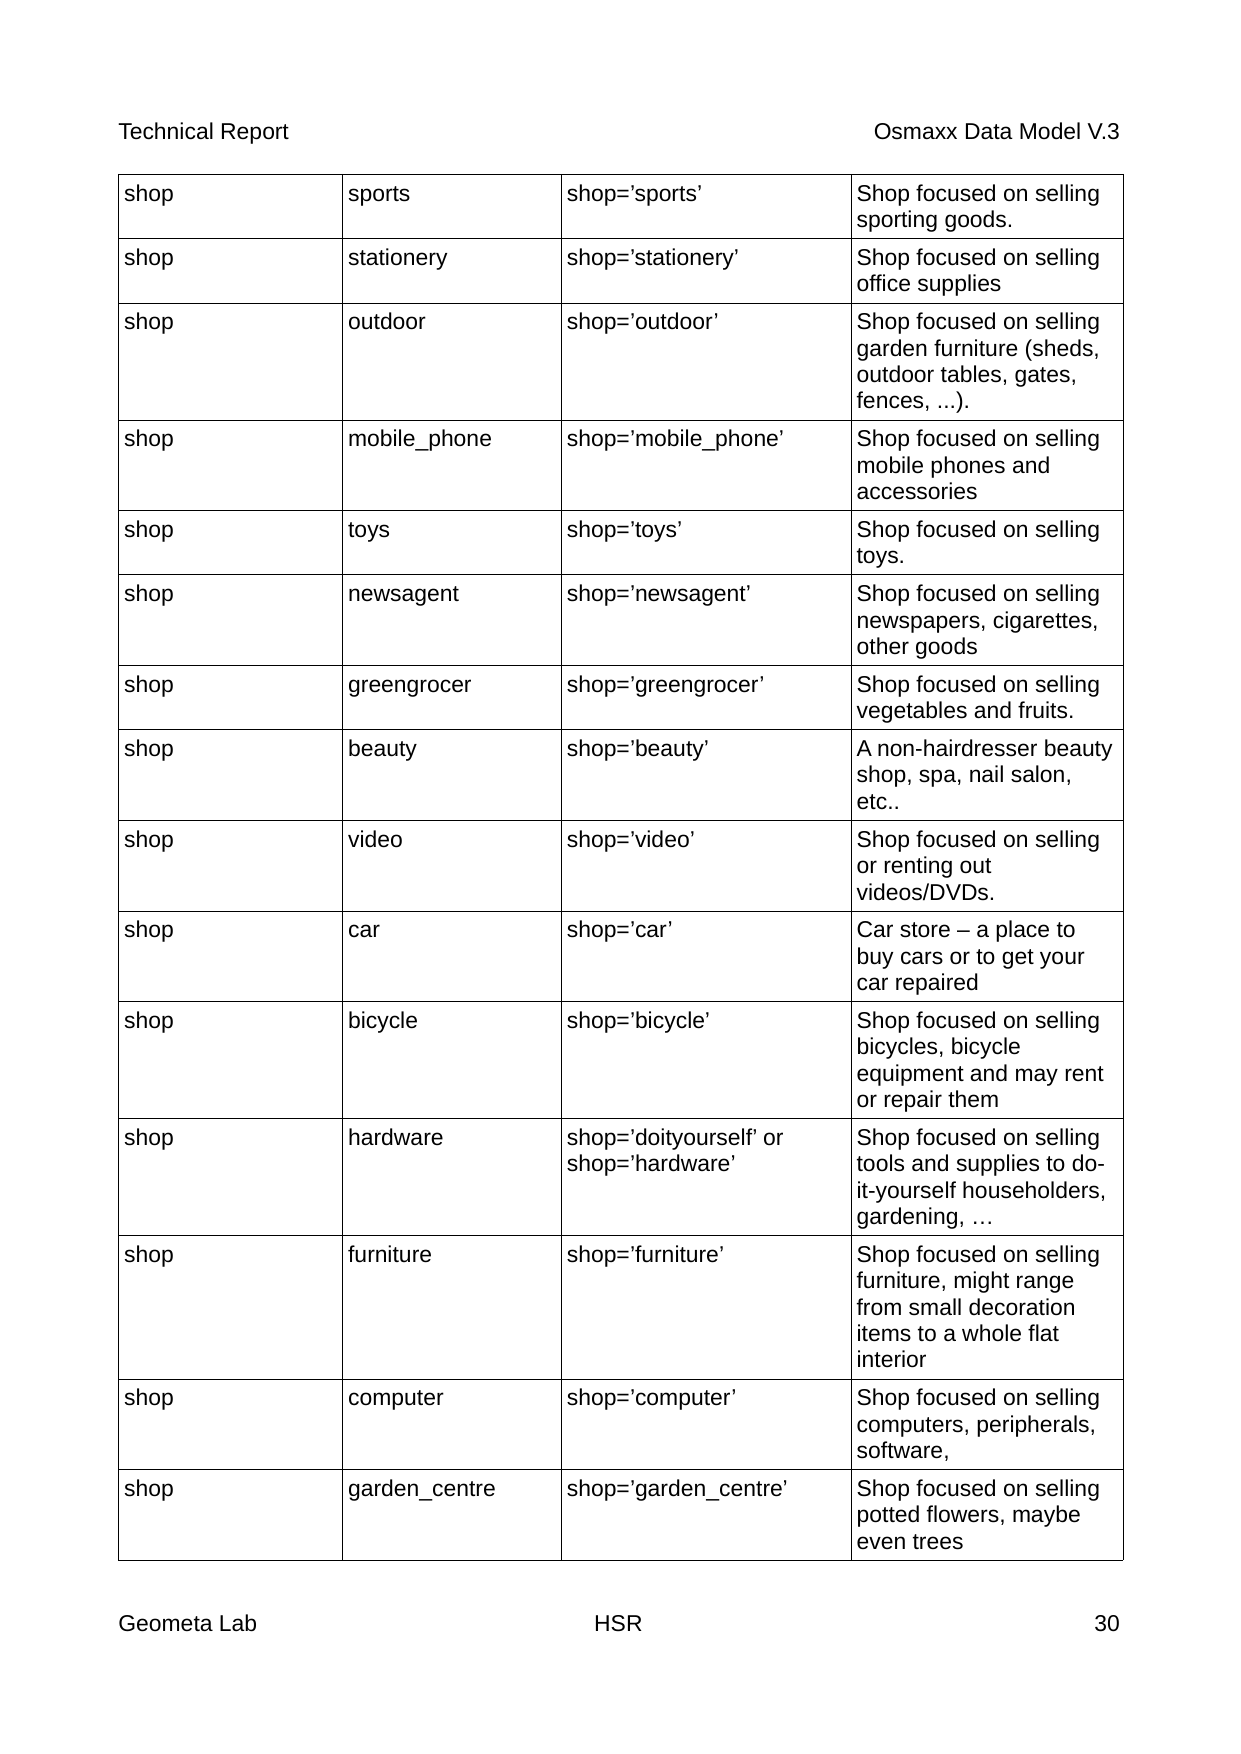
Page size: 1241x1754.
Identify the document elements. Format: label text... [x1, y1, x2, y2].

table_cell Shop focused on selling computers, peripherals, software, [852, 1380, 1123, 1469]
table_cell shop [119, 1470, 342, 1560]
table_cell beauty [343, 730, 561, 820]
table_cell bicycle [343, 1002, 561, 1118]
table_cell shop [119, 730, 342, 820]
table_cell furniture [343, 1236, 561, 1378]
table_cell outdoor [343, 304, 561, 419]
table_cell newsagent [343, 575, 561, 665]
table_cell hardware [343, 1119, 561, 1235]
table_cell Car store – a place to buy cars or to get your car repaired [852, 912, 1123, 1001]
table_cell Shop focused on selling newspapers, cigarettes, other goods [852, 575, 1123, 665]
table_cell mobile_phone [343, 421, 561, 510]
table_cell shop [119, 1380, 342, 1469]
table_cell computer [343, 1380, 561, 1469]
table_cell shop=’garden_centre’ [562, 1470, 851, 1560]
table_cell shop [119, 1236, 342, 1378]
table_cell shop=’outdoor’ [562, 304, 851, 419]
table_cell A non-hairdresser beauty shop, spa, nail salon, etc.. [852, 730, 1123, 820]
table_cell Shop focused on selling office supplies [852, 239, 1123, 302]
table_cell video [343, 821, 561, 911]
table_cell shop [119, 1002, 342, 1118]
table_cell shop [119, 511, 342, 574]
table_cell Shop focused on selling bicycles, bicycle equipment and may rent or repair them [852, 1002, 1123, 1118]
table_cell shop [119, 175, 342, 238]
table_cell Shop focused on selling tools and supplies to do-it-yourself householders, gardening, … [852, 1119, 1123, 1235]
table_cell shop [119, 912, 342, 1001]
table_cell shop=’newsagent’ [562, 575, 851, 665]
table_cell shop [119, 666, 342, 729]
table_cell Shop focused on selling toys. [852, 511, 1123, 574]
table_cell toys [343, 511, 561, 574]
table_cell shop [119, 304, 342, 419]
table_cell shop=’bicycle’ [562, 1002, 851, 1118]
table_cell shop=’computer’ [562, 1380, 851, 1469]
table_cell shop [119, 575, 342, 665]
table_cell shop [119, 421, 342, 510]
table_cell Shop focused on selling sporting goods. [852, 175, 1123, 238]
table_cell Shop focused on selling potted flowers, maybe even trees [852, 1470, 1123, 1560]
table_cell shop [119, 1119, 342, 1235]
table_cell shop=’sports’ [562, 175, 851, 238]
table_cell sports [343, 175, 561, 238]
table_cell Shop focused on selling mobile phones and accessories [852, 421, 1123, 510]
table_cell stationery [343, 239, 561, 302]
table_cell Shop focused on selling furniture, might range from small decoration items to a whole flat interior [852, 1236, 1123, 1378]
table_cell Shop focused on selling vegetables and fruits. [852, 666, 1123, 729]
table_cell shop [119, 821, 342, 911]
table_cell garden_centre [343, 1470, 561, 1560]
table_cell shop=’beauty’ [562, 730, 851, 820]
table_cell Shop focused on selling or renting out videos/DVDs. [852, 821, 1123, 911]
table_cell Shop focused on selling garden furniture (sheds, outdoor tables, gates, fences, ...). [852, 304, 1123, 419]
table_cell greengrocer [343, 666, 561, 729]
table_cell shop=’video’ [562, 821, 851, 911]
table_cell shop=’greengrocer’ [562, 666, 851, 729]
table_cell shop=’stationery’ [562, 239, 851, 302]
table_cell shop=’furniture’ [562, 1236, 851, 1378]
table_cell shop=’car’ [562, 912, 851, 1001]
table_cell shop=’mobile_phone’ [562, 421, 851, 510]
table_cell shop [119, 239, 342, 302]
table_cell shop=’doityourself’ or shop=’hardware’ [562, 1119, 851, 1235]
table_cell car [343, 912, 561, 1001]
table_cell shop=’toys’ [562, 511, 851, 574]
